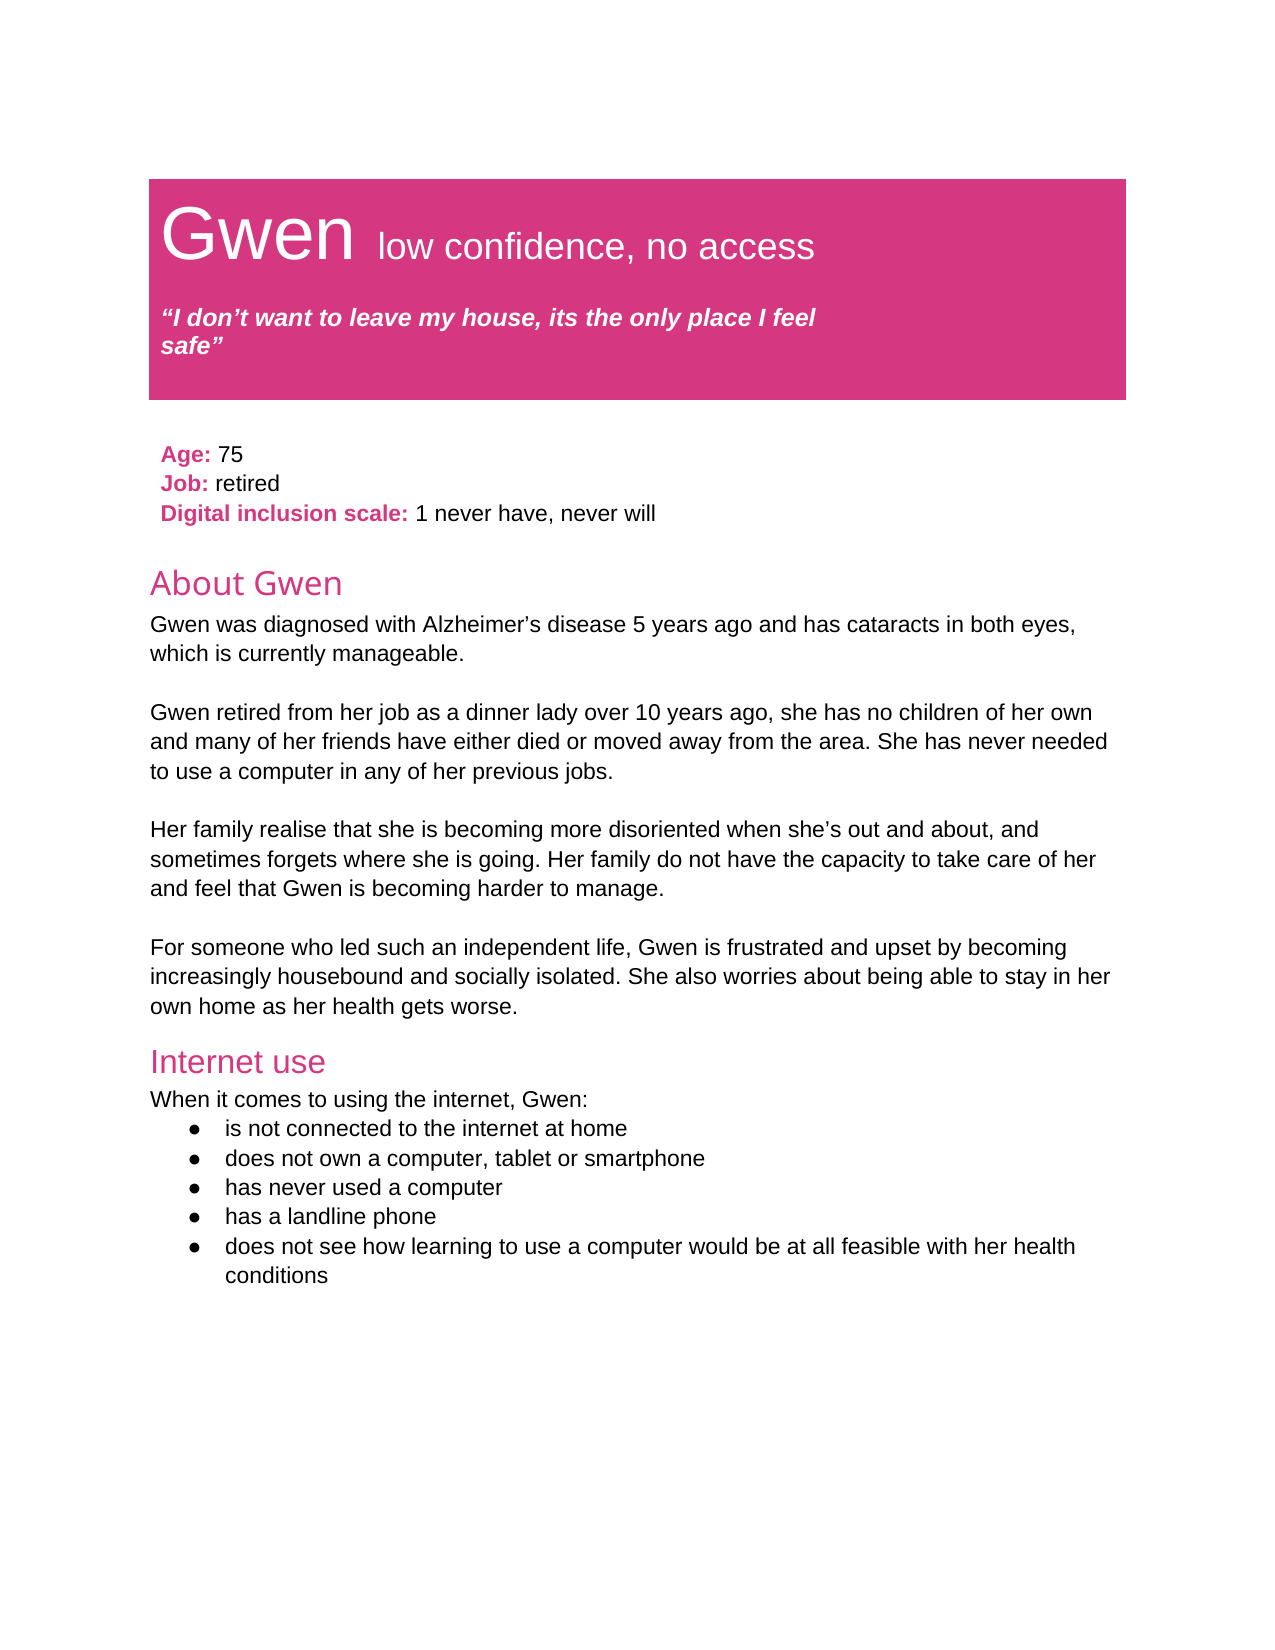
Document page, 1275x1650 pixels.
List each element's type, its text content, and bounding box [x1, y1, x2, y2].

list has never used a computer [187, 1174, 1125, 1200]
table_header [887, 181, 1124, 398]
table_header [714, 431, 1124, 536]
text For someone who led such an independent life, Gwen is frustrated and upset by becoming increasingly housebound and socially isolated. She also worries about being able to stay in her own home as her health gets worse. [150, 935, 1125, 1019]
text Her family realise that she is becoming more disoriented when she’s out and about, and sometimes forgets where she is going. Her family do not have the capacity to take care of her and feel that Gwen is becoming harder to manage. [150, 817, 1125, 902]
list does not own a computer, tablet or smartphone [187, 1145, 1125, 1171]
text Gwen retired from her job as a dinner lady over 10 years ago, she has no children of her own and many of her friends have either died or moved away from the area. She has never needed to use a computer in any of her previous jobs. [150, 700, 1125, 784]
table_header Gwen low confidence, no access “I don’t want to leave my house, its the only place I feel safe” [151, 181, 885, 398]
text When it comes to using the internet, Gwen: [150, 1086, 1125, 1112]
list does not see how learning to use a computer would be at all feasible with her health conditions [187, 1233, 1125, 1288]
list is not connected to the internet at home [187, 1116, 1125, 1141]
subtitle About Gwen [150, 559, 1125, 605]
table_header Age: 75 Job: retired Digital inclusion scale: 1 never have, never will [151, 431, 711, 536]
list has a landline phone [187, 1204, 1125, 1229]
text Gwen was diagnosed with Alzheimer’s disease 5 years ago and has cataracts in both eyes, which is currently manageable. [150, 612, 1125, 667]
subtitle Internet use [150, 1044, 1125, 1081]
